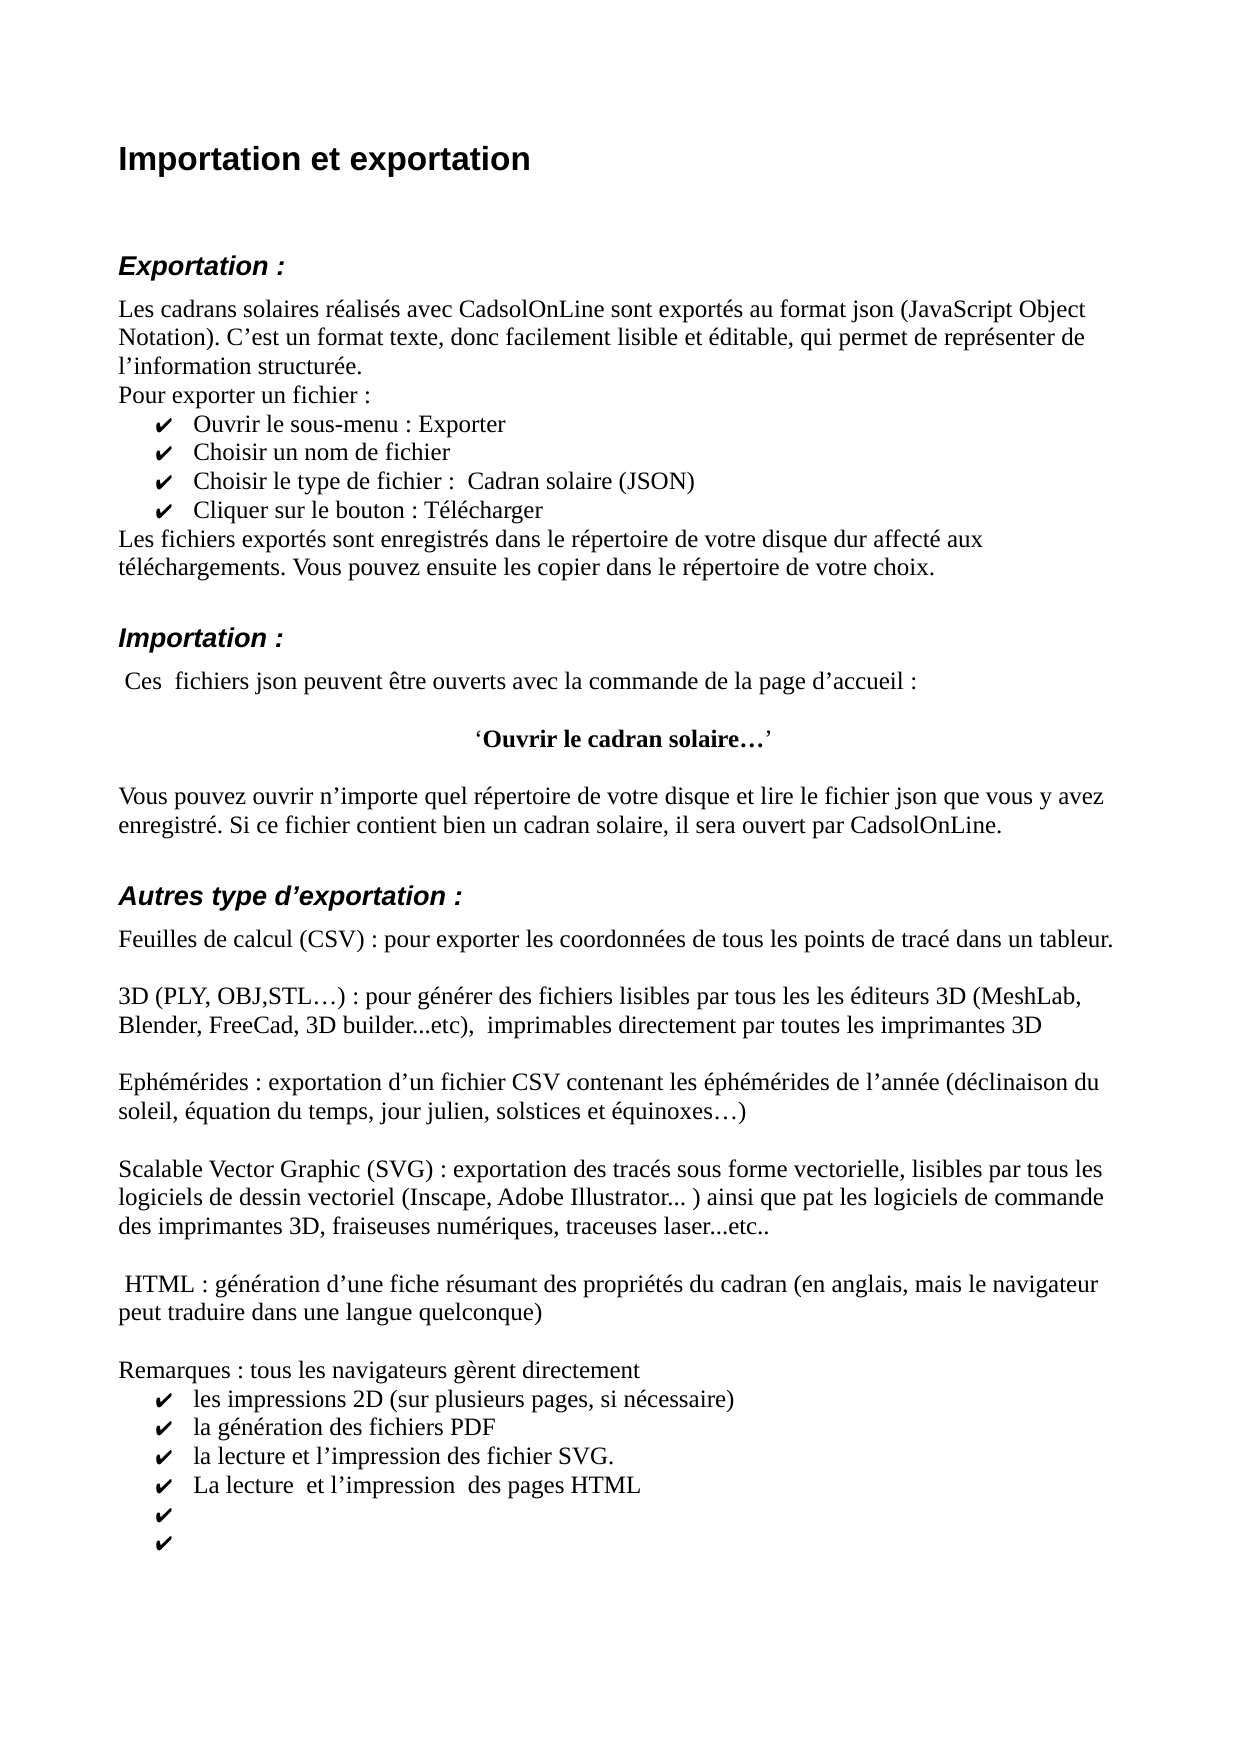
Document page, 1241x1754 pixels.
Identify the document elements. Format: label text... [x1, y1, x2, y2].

text Pour exporter un fichier : [118, 380, 1122, 409]
text Les cadrans solaires réalisés avec CadsolOnLine sont exportés au format json (JavaScript Object Notation). C’est un format texte, donc facilement lisible et éditable, qui permet de représenter de l’information structurée. [118, 294, 1122, 380]
subtitle Importation : [118, 622, 1122, 654]
text Vous pouvez ouvrir n’importe quel répertoire de votre disque et lire le fichier json que vous y avez enregistré. Si ce fichier contient bien un cadran solaire, il sera ouvert par CadsolOnLine. [118, 781, 1122, 839]
list Ouvrir le sous-menu : Exporter [156, 409, 1122, 437]
list Choisir le type de fichier : Cadran solaire (JSON) [156, 466, 1122, 495]
text Ces fichiers json peuvent être ouverts avec la commande de la page d’accueil : [118, 666, 1122, 695]
text 3D (PLY, OBJ,STL…) : pour générer des fichiers lisibles par tous les les éditeurs 3D (MeshLab, Blender, FreeCad, 3D builder...etc), imprimables directement par toutes les imprimantes 3D [118, 981, 1122, 1039]
text ‘Ouvrir le cadran solaire…’ [118, 724, 1122, 752]
text Ephémérides : exportation d’un fichier CSV contenant les éphémérides de l’année (déclinaison du soleil, équation du temps, jour julien, solstices et équinoxes…) [118, 1067, 1122, 1125]
text Les fichiers exportés sont enregistrés dans le répertoire de votre disque dur affecté aux téléchargements. Vous pouvez ensuite les copier dans le répertoire de votre choix. [118, 524, 1122, 581]
subtitle Importation et exportation [118, 139, 1122, 177]
text Feuilles de calcul (CSV) : pour exporter les coordonnées de tous les points de tracé dans un tableur. [118, 924, 1122, 952]
list Choisir un nom de fichier [156, 437, 1122, 466]
subtitle Exportation : [118, 250, 1122, 281]
text Remarques : tous les navigateurs gèrent directement [118, 1355, 1122, 1384]
list la lecture et l’impression des fichier SVG. [156, 1441, 1122, 1470]
subtitle Autres type d’exportation : [118, 880, 1122, 911]
list la génération des fichiers PDF [156, 1412, 1122, 1441]
text Scalable Vector Graphic (SVG) : exportation des tracés sous forme vectorielle, lisibles par tous les logiciels de dessin vectoriel (Inscape, Adobe Illustrator... ) ainsi que pat les logiciels de commande des imprimantes 3D, fraiseuses numériques, traceuses laser...etc.. [118, 1154, 1122, 1240]
text HTML : génération d’une fiche résumant des propriétés du cadran (en anglais, mais le navigateur peut traduire dans une langue quelconque) [118, 1269, 1122, 1326]
list les impressions 2D (sur plusieurs pages, si nécessaire) [156, 1384, 1122, 1412]
list Cliquer sur le bouton : Télécharger [156, 495, 1122, 524]
list La lecture et l’impression des pages HTML [156, 1470, 1122, 1499]
